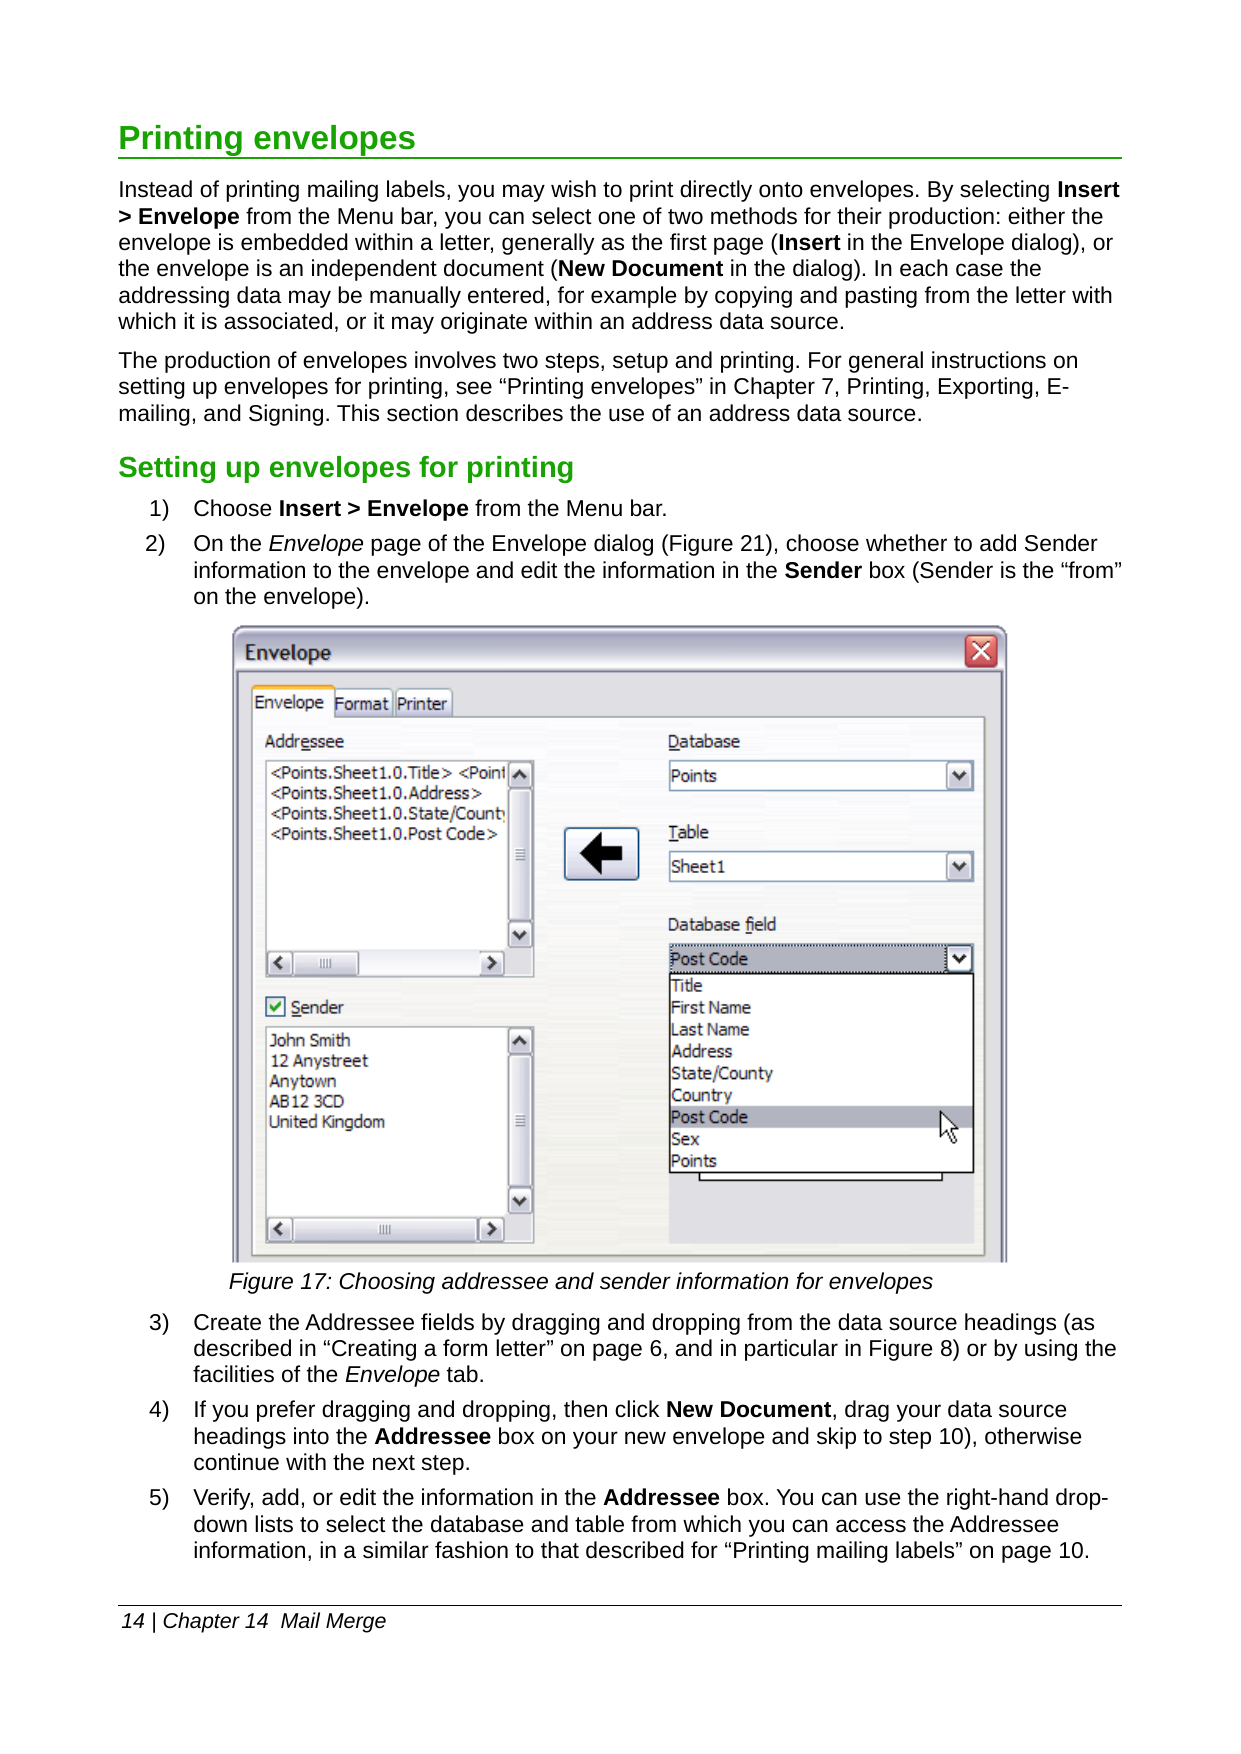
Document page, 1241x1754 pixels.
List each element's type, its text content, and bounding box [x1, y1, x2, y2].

text Instead of printing mailing labels, you may wish to print directly onto envelopes. By selecting Insert > Envelope from the Menu bar, you can select one of two methods for their production: either the envelope is embedded within a letter, generally as the first page (Insert in the Envelope dialog), or the envelope is an independent document (New Document in the dialog). In each case the addressing data may be manually entered, for example by copying and pasting from the letter with which it is associated, or it may originate within an address data source. [118, 176, 1122, 334]
list Verify, add, or edit the information in the Addressee box. You can use the right-hand drop-down lists to select the database and table from which you can access the Addressee information, in a similar fashion to that described for “Printing mailing labels” on page 10. [169, 1484, 1122, 1563]
picture [228, 621, 1012, 1269]
text The production of envelopes involves two steps, setup and printing. For general instructions on setting up envelopes for printing, see “Printing envelopes” in Chapter 7, Printing, Exporting, E-mailing, and Signing. This section describes the use of an address data source. [118, 347, 1122, 426]
list Choose Insert > Envelope from the Menu bar. [169, 495, 1122, 521]
subtitle Printing envelopes [118, 118, 1122, 157]
subtitle Setting up envelopes for printing [118, 450, 1122, 483]
list Create the Addressee fields by dragging and dropping from the data source headings (as described in “Creating a form letter” on page 6, and in particular in Figure 8) or by using the facilities of the Envelope tab. [169, 1308, 1122, 1388]
list On the Envelope page of the Envelope dialog (Figure 21), choose whether to add Sender information to the envelope and edit the information in the Sender box (Sender is the “from” on the envelope). [165, 530, 1122, 609]
text Figure 17: Choosing addressee and sender information for envelopes [229, 1269, 1012, 1294]
list If you prefer dragging and dropping, then click New Document, drag your data source headings into the Addressee box on your new envelope and skip to step 10), otherwise continue with the next step. [169, 1396, 1122, 1476]
